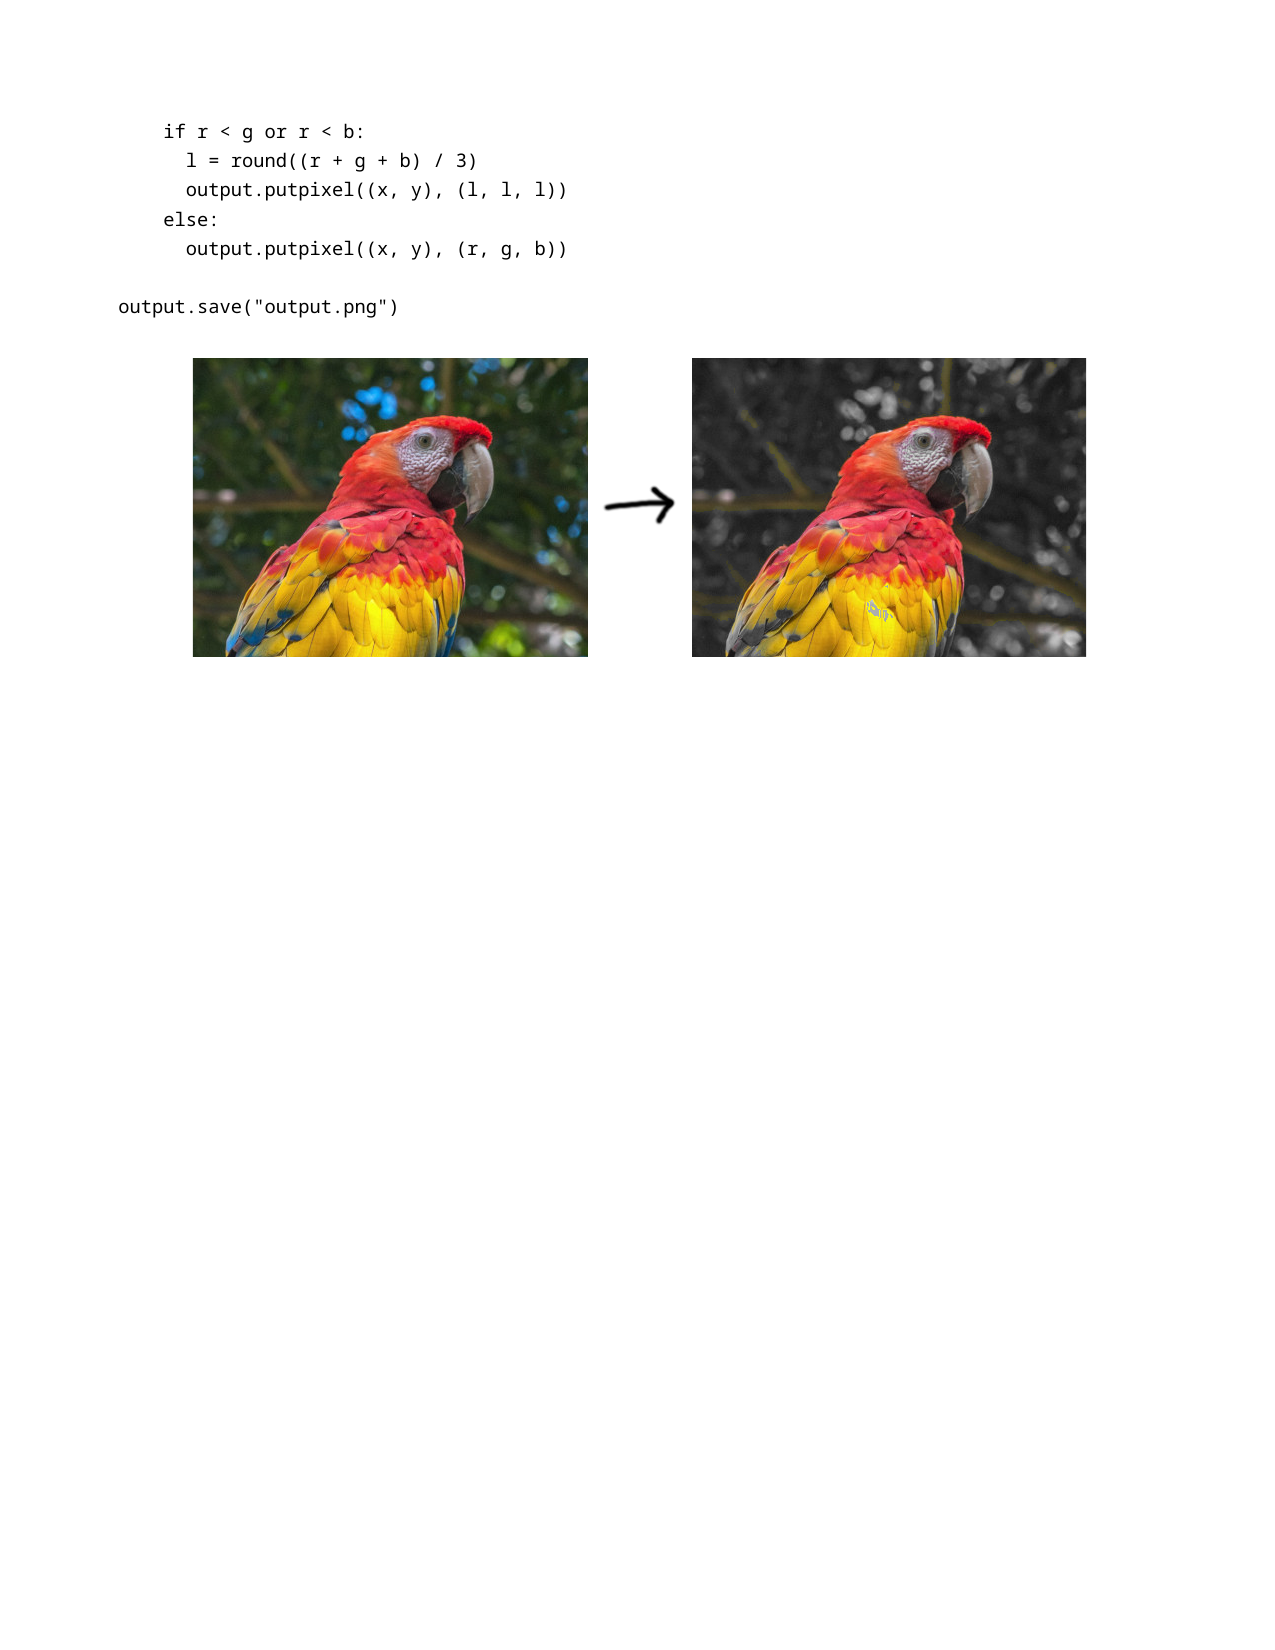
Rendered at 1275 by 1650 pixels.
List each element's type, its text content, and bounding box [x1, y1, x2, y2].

text output.save("output.png") [118, 294, 1157, 319]
text output.putpixel((x, y), (l, l, l)) [118, 177, 1157, 202]
text output.putpixel((x, y), (r, g, b)) [118, 235, 1157, 261]
picture [192, 358, 1087, 657]
text l = round((r + g + b) / 3) [118, 147, 1157, 173]
text if r < g or r < b: [118, 118, 1157, 144]
text else: [118, 206, 1157, 231]
